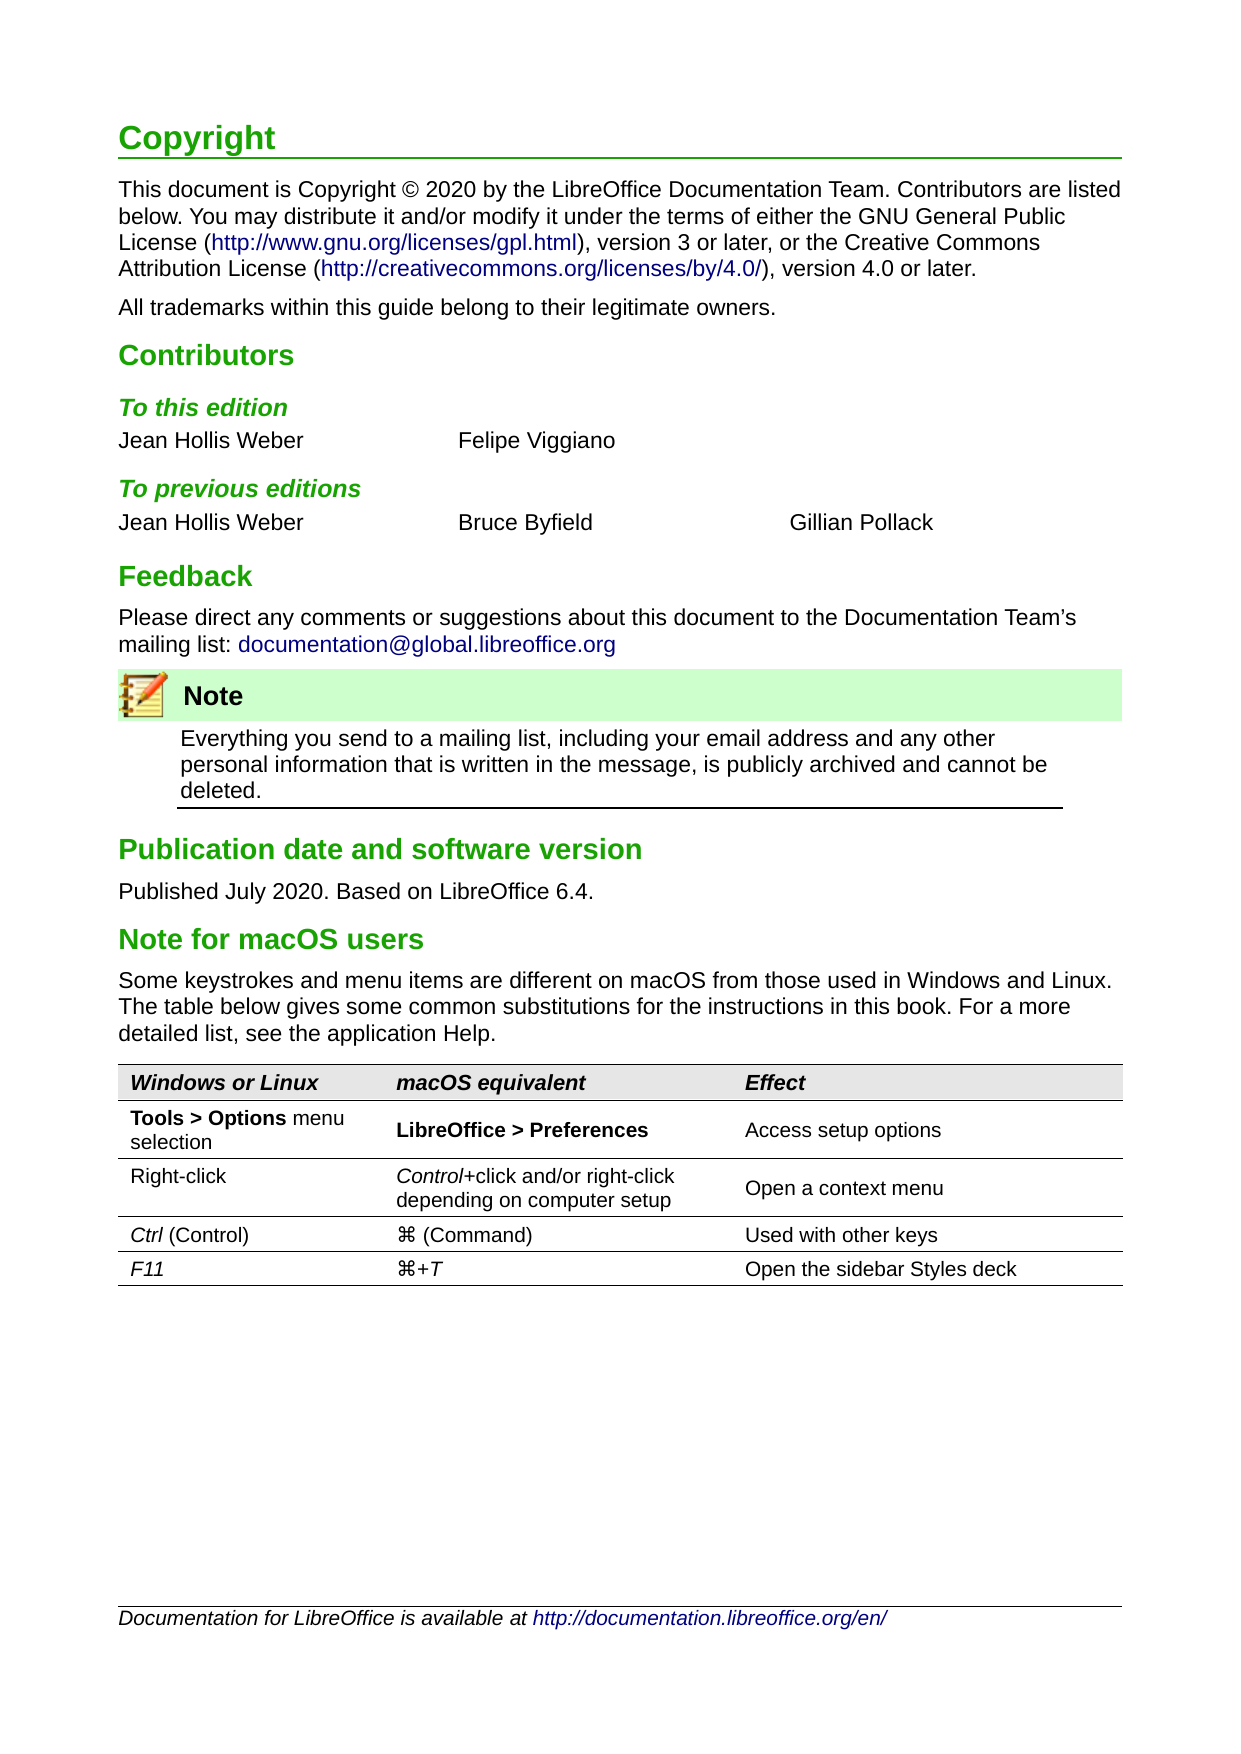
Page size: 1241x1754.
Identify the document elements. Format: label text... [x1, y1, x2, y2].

subtitle To this edition [118, 392, 1122, 421]
table_header macOS equivalent [384, 1065, 733, 1099]
subtitle To previous editions [118, 474, 1122, 503]
table_header Effect [733, 1065, 1123, 1099]
text All trademarks within this guide belong to their legitimate owners. [118, 294, 1122, 321]
table_cell Open a context menu [733, 1159, 1123, 1216]
table_cell Open the sidebar Styles deck [733, 1252, 1123, 1285]
text Published July 2020. Based on LibreOffice 6.4. [118, 878, 1122, 904]
subtitle Contributors [118, 338, 1122, 372]
table_cell LibreOffice > Preferences [384, 1101, 733, 1158]
picture [119, 670, 170, 721]
table_header Bruce Byfield [458, 509, 789, 535]
table_cell F11 [118, 1252, 384, 1285]
table_cell Tools > Options menu selection [118, 1101, 384, 1158]
subtitle Feedback [118, 559, 1122, 592]
table_header [789, 427, 1122, 453]
subtitle Publication date and software version [118, 832, 1122, 866]
table_header Gillian Pollack [789, 509, 1122, 535]
table_cell ⌘+T [384, 1252, 733, 1285]
text Some keystrokes and menu items are different on macOS from those used in Windows and Linux. The table below gives some common substitutions for the instructions in this book. For a more detailed list, see the application Help. [118, 967, 1122, 1046]
table_cell Control+click and/or right-click depending on computer setup [384, 1159, 733, 1216]
table_header Windows or Linux [118, 1065, 384, 1099]
table_cell Access setup options [733, 1101, 1123, 1158]
table_cell Ctrl (Control) [118, 1217, 384, 1251]
text This document is Copyright © 2020 by the LibreOffice Documentation Team. Contributors are listed below. You may distribute it and/or modify it under the terms of either the GNU General Public License (http://www.gnu.org/licenses/gpl.html), version 3 or later, or the Creative Commons Attribution License (http://creativecommons.org/licenses/by/4.0/), version 4.0 or later. [118, 176, 1122, 282]
text Please direct any comments or suggestions about this document to the Documentation Team’s mailing list: documentation@global.libreoffice.org [118, 604, 1122, 657]
table_cell Used with other keys [733, 1217, 1123, 1251]
subtitle Copyright [118, 118, 1122, 157]
table_header Jean Hollis Weber [118, 509, 458, 535]
table_header Jean Hollis Weber [118, 427, 458, 453]
text Everything you send to a mailing list, including your email address and any other personal information that is written in the message, is publicly archived and cannot be deleted. [177, 721, 1063, 807]
table_cell ⌘ (Command) [384, 1217, 733, 1251]
subtitle Note [118, 669, 1122, 721]
table_cell Right-click [118, 1159, 384, 1216]
subtitle Note for macOS users [118, 922, 1122, 955]
table_header Felipe Viggiano [458, 427, 789, 453]
